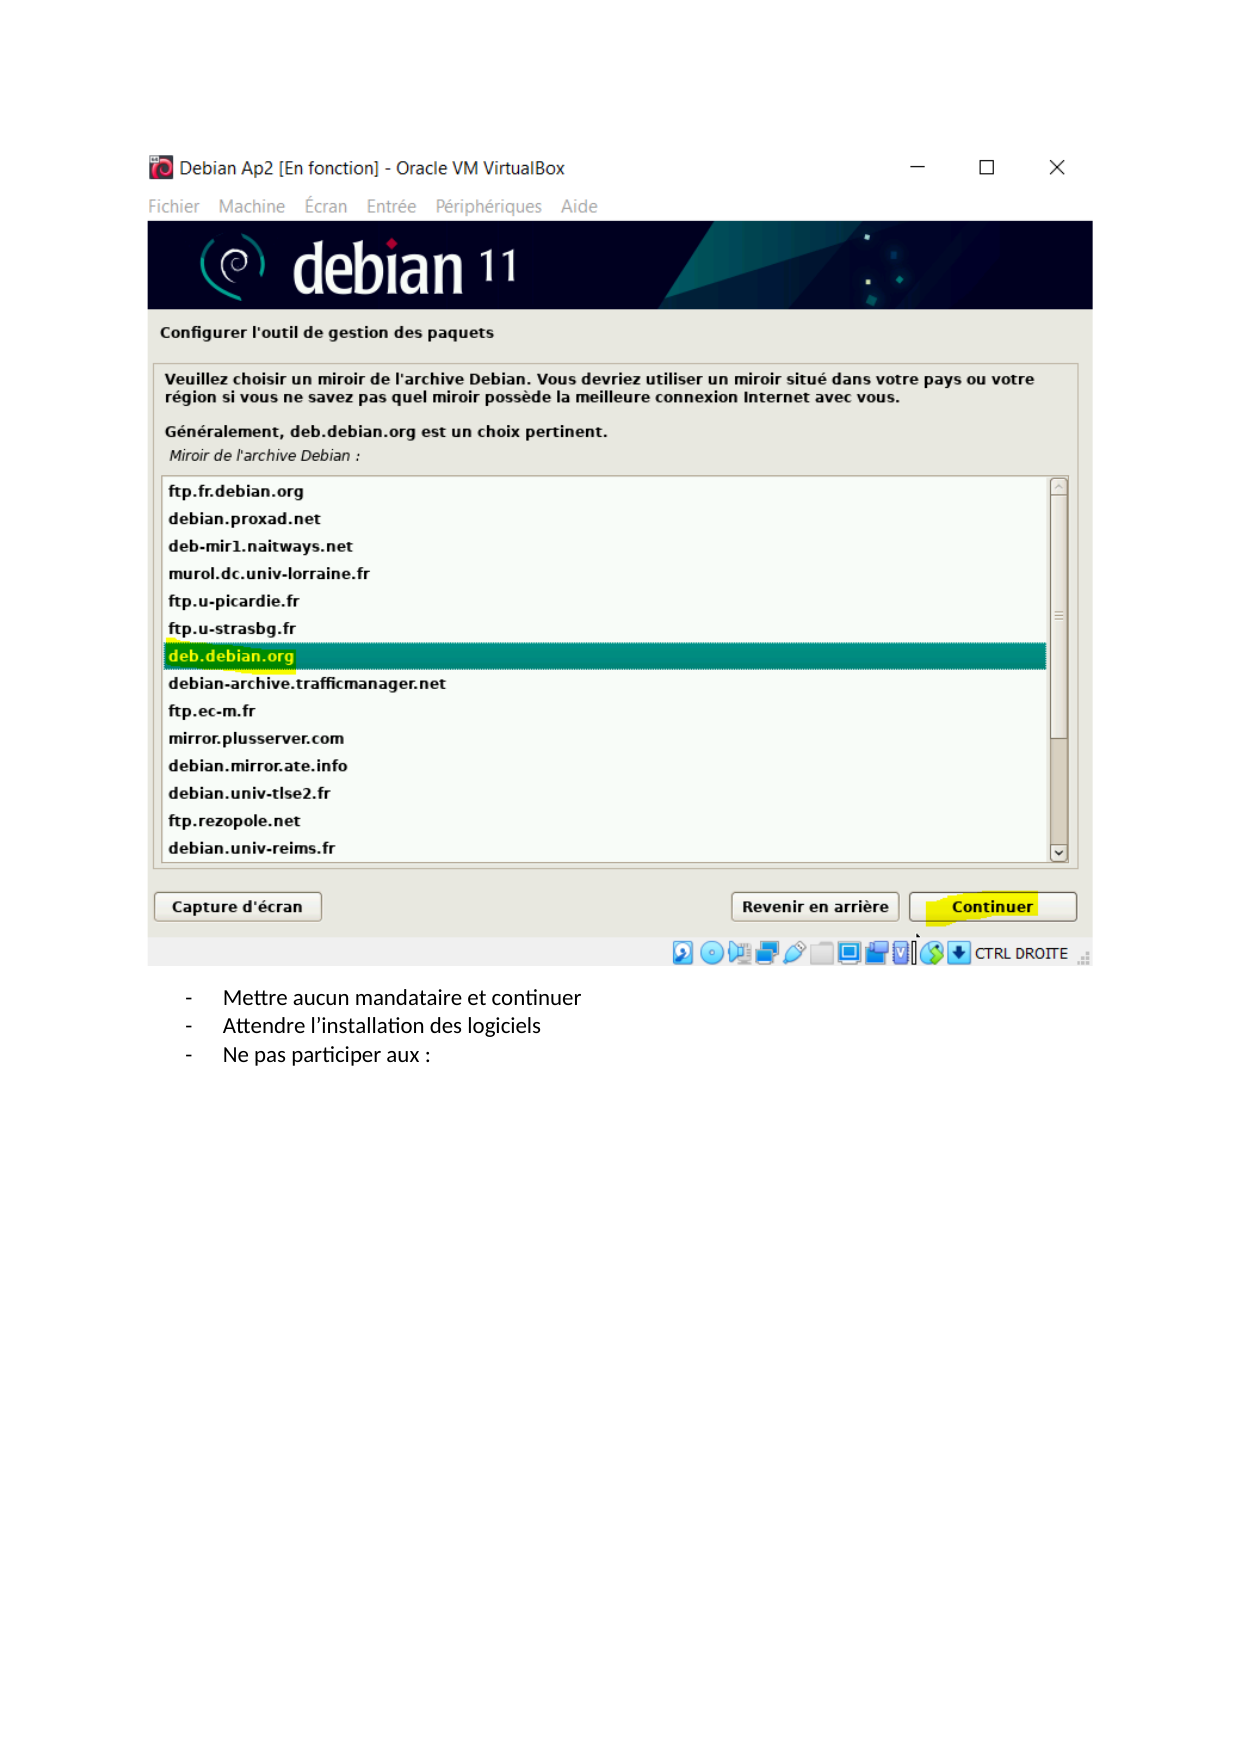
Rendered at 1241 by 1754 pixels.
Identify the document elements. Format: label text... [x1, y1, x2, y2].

list Mettre aucun mandataire et continuer [185, 983, 1093, 1011]
list Ne pas participer aux : [185, 1040, 1093, 1068]
list Attendre l’installation des logiciels [185, 1011, 1093, 1039]
